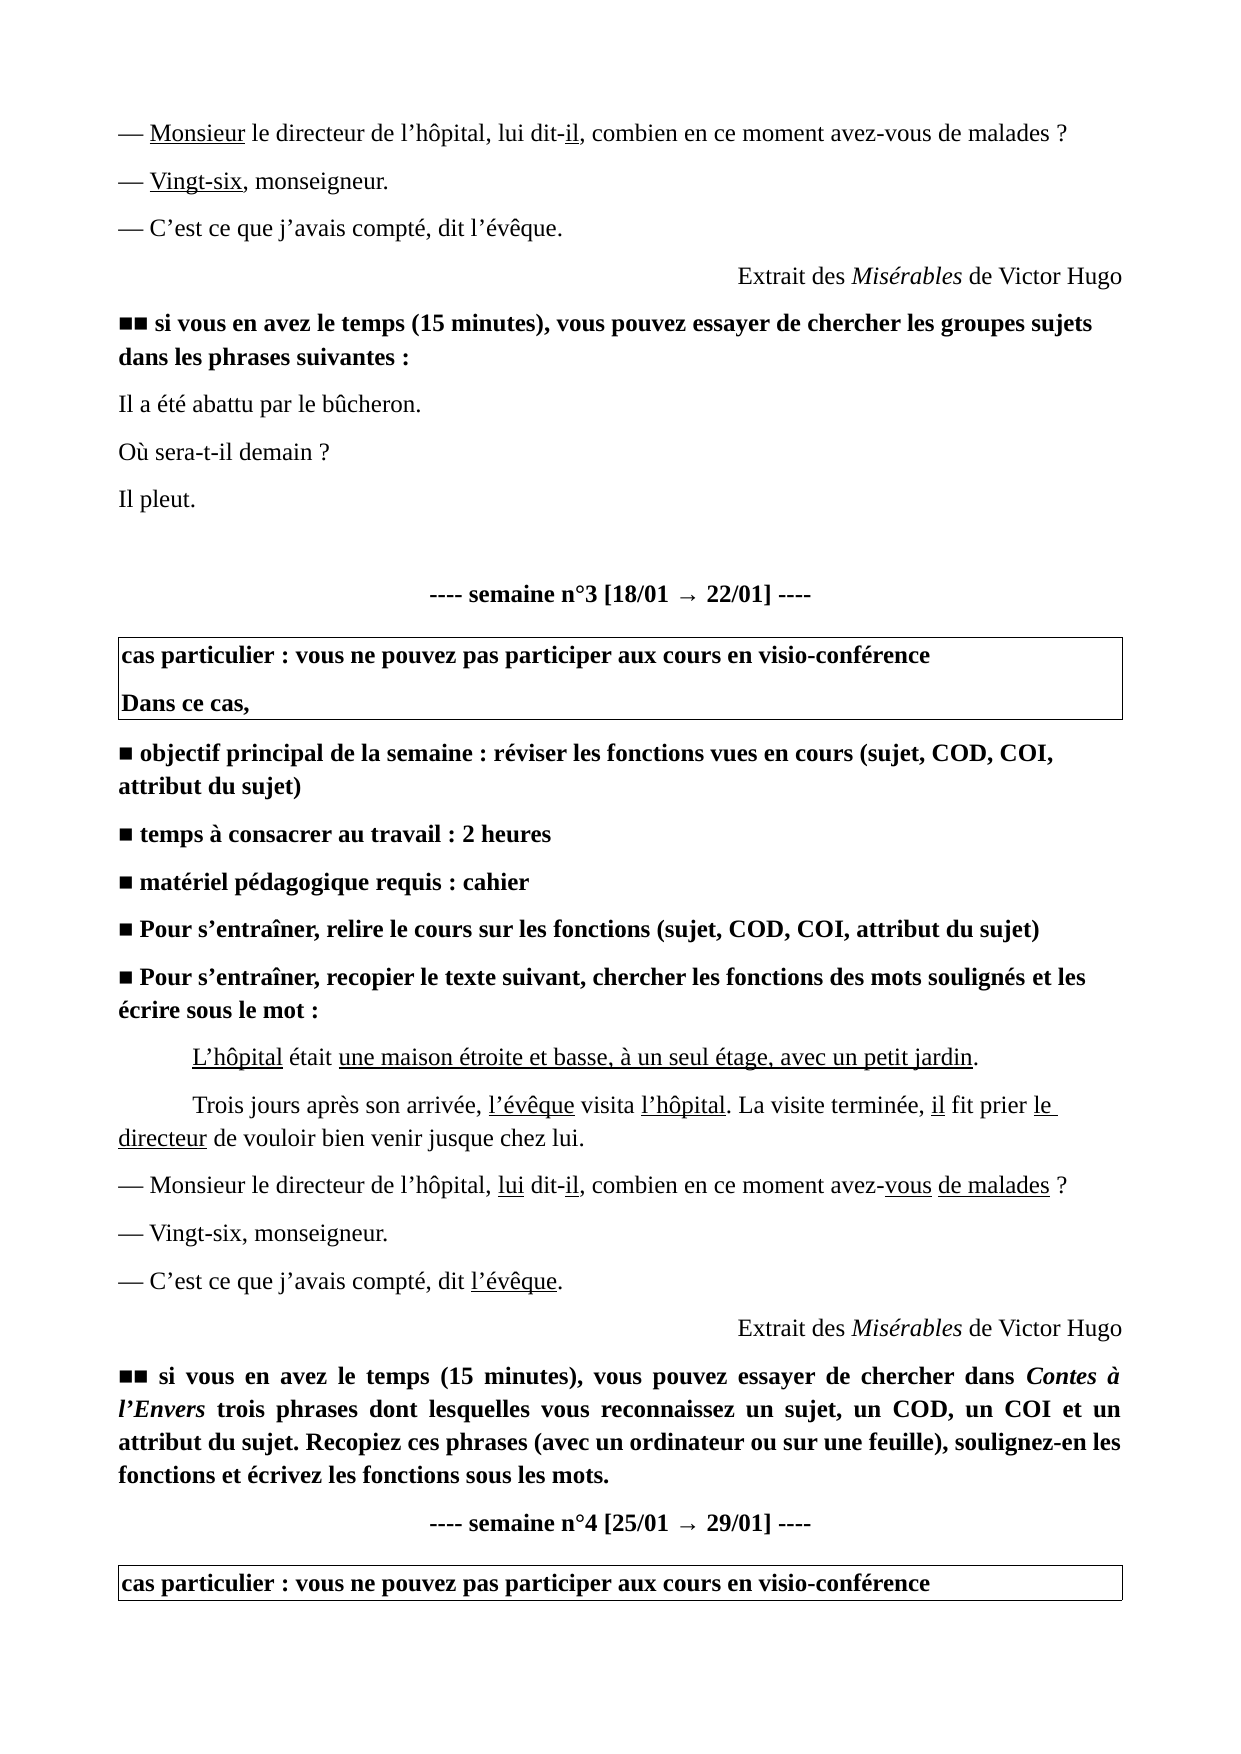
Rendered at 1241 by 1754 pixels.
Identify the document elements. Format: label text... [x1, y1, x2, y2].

text Il a été abattu par le bûcheron. [118, 389, 1122, 418]
text ■ matériel pédagogique requis : cahier [118, 867, 1122, 895]
text Trois jours après son arrivée, l’évêque visita l’hôpital. La visite terminée, il fit prier le directeur de vouloir bien venir jusque chez lui. [118, 1090, 1122, 1152]
text ■■ si vous en avez le temps (15 minutes), vous pouvez essayer de chercher les groupes sujets dans les phrases suivantes : [118, 308, 1122, 370]
text ■ objectif principal de la semaine : réviser les fonctions vues en cours (sujet, COD, COI, attribut du sujet) [118, 738, 1122, 800]
text ---- semaine n°4 [25/01 → 29/01] ---- [118, 1508, 1122, 1536]
text ■■ si vous en avez le temps (15 minutes), vous pouvez essayer de chercher dans Contes à l’Envers trois phrases dont lesquelles vous reconnaissez un sujet, un COD, un COI et un attribut du sujet. Recopiez ces phrases (avec un ordinateur ou sur une feuille), soulignez-en les fonctions et écrivez les fonctions sous les mots. [118, 1361, 1122, 1489]
text cas particulier : vous ne pouvez pas participer aux cours en visio-conférence [119, 638, 1122, 669]
text Où sera-t-il demain ? [118, 437, 1122, 466]
text Dans ce cas, [119, 685, 1122, 719]
text — C’est ce que j’avais compté, dit l’évêque. [118, 1266, 1122, 1294]
text ■ Pour s’entraîner, relire le cours sur les fonctions (sujet, COD, COI, attribut du sujet) [118, 914, 1122, 943]
text — Monsieur le directeur de l’hôpital, lui dit-il, combien en ce moment avez-vous de malades ? [118, 118, 1122, 147]
text — Vingt-six, monseigneur. [118, 166, 1122, 194]
text Extrait des Misérables de Victor Hugo [118, 261, 1122, 290]
text — Monsieur le directeur de l’hôpital, lui dit-il, combien en ce moment avez-vous de malades ? [118, 1171, 1122, 1199]
text — Vingt-six, monseigneur. [118, 1218, 1122, 1247]
text Extrait des Misérables de Victor Hugo [118, 1313, 1122, 1342]
text cas particulier : vous ne pouvez pas participer aux cours en visio-conférence [119, 1566, 1122, 1600]
text — C’est ce que j’avais compté, dit l’évêque. [118, 213, 1122, 242]
text L’hôpital était une maison étroite et basse, à un seul étage, avec un petit jardin. [118, 1042, 1122, 1071]
text ---- semaine n°3 [18/01 → 22/01] ---- [118, 579, 1122, 608]
text ■ Pour s’entraîner, recopier le texte suivant, chercher les fonctions des mots soulignés et les écrire sous le mot : [118, 962, 1122, 1023]
text Il pleut. [118, 484, 1122, 513]
text ■ temps à consacrer au travail : 2 heures [118, 819, 1122, 848]
